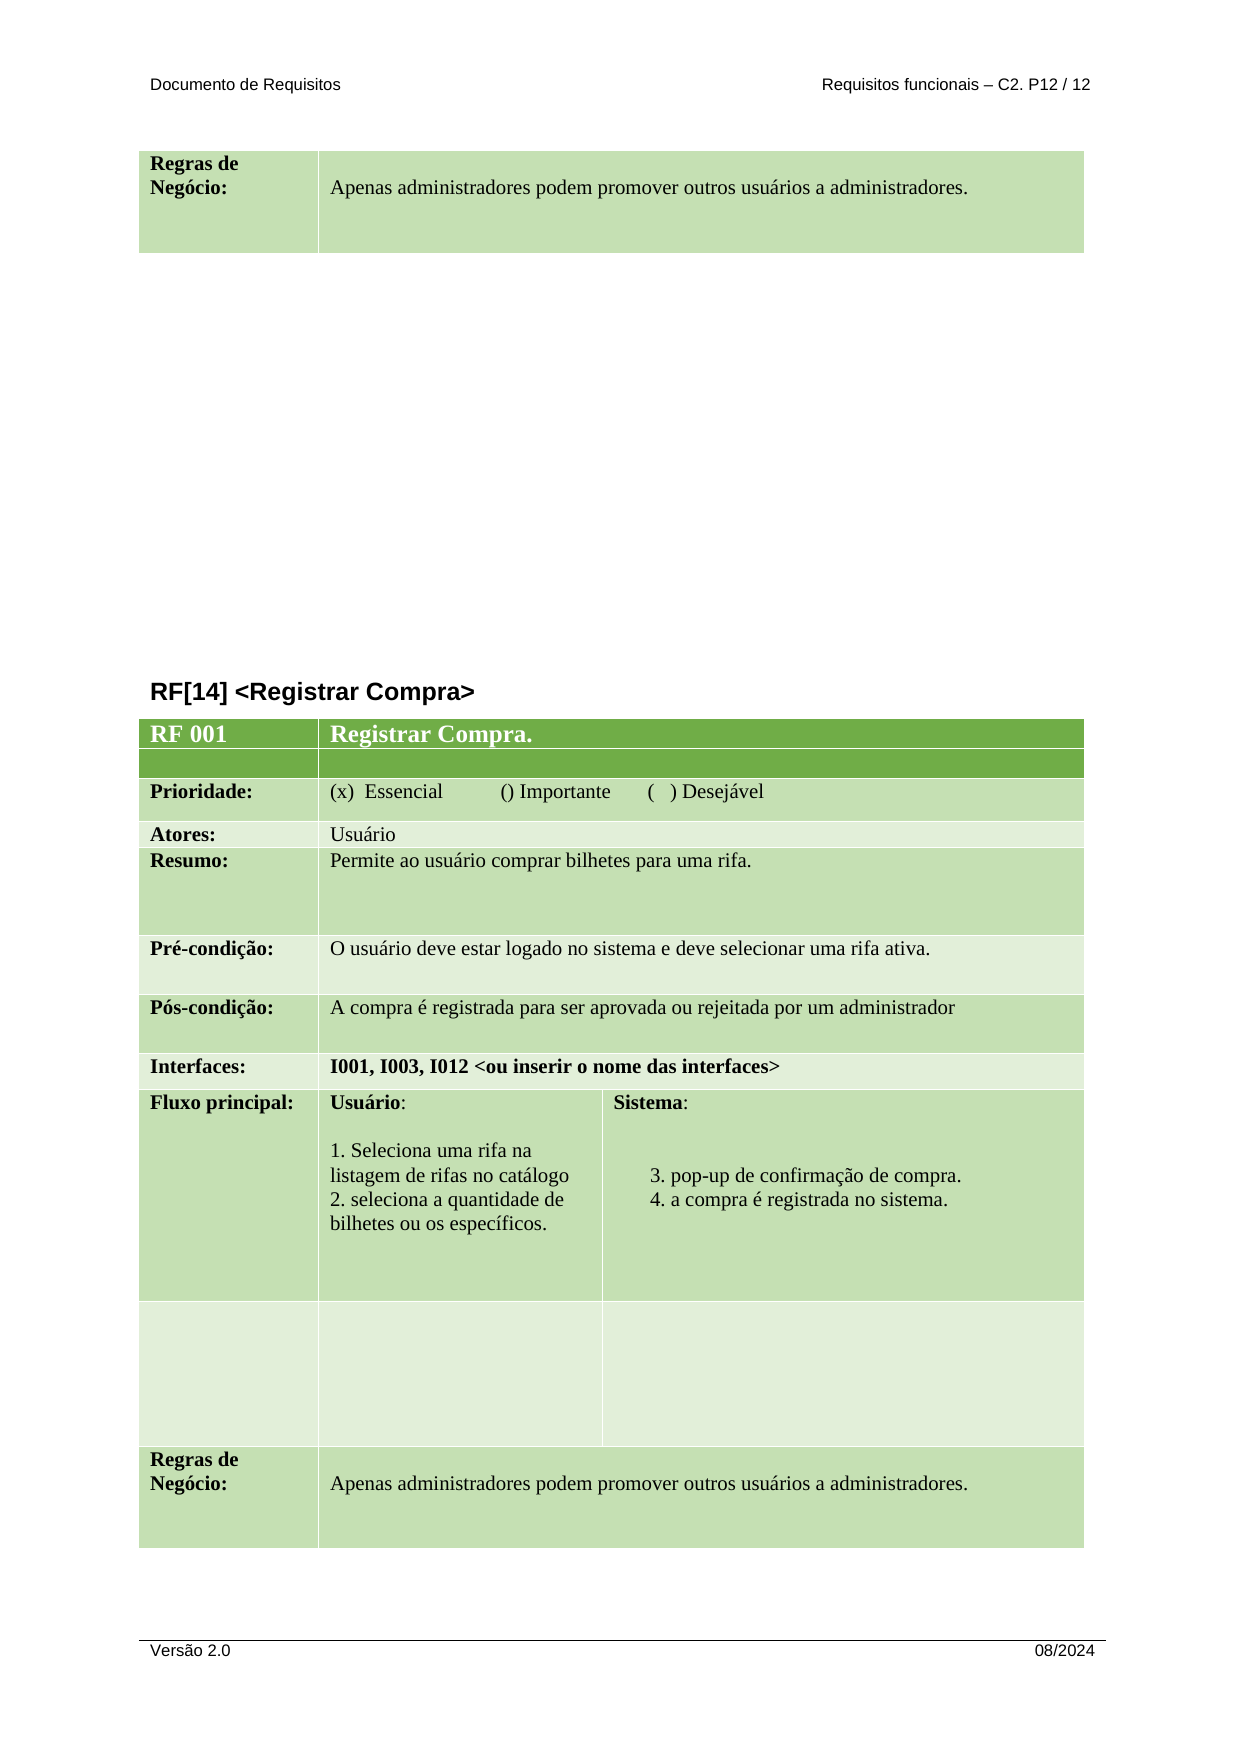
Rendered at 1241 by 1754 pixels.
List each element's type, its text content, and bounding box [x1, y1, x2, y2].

table_cell [139, 1302, 318, 1446]
table_cell Apenas administradores podem promover outros usuários a administradores. [319, 1447, 1084, 1548]
table_cell Interfaces: [139, 1054, 318, 1089]
table_cell Permite ao usuário comprar bilhetes para uma rifa. [319, 848, 1084, 935]
table_cell Prioridade: [139, 779, 318, 821]
table_cell Usuário [319, 822, 1084, 847]
table_cell Pós-condição: [139, 995, 318, 1053]
table_cell Sistema: 3. pop-up de confirmação de compra. 4. a compra é registrada no sistema. [603, 1090, 1084, 1301]
table_header RF 001 [139, 719, 318, 748]
table_cell O usuário deve estar logado no sistema e deve selecionar uma rifa ativa. [319, 936, 1084, 994]
table_cell [603, 1302, 1084, 1446]
table_cell [319, 1302, 602, 1446]
table_cell Usuário: 1. Seleciona uma rifa na listagem de rifas no catálogo 2. seleciona a quantidade de bilhetes ou os específicos. [319, 1090, 602, 1301]
table_cell Fluxo principal: [139, 1090, 318, 1301]
table_cell (x) Essencial () Importante ( ) Desejável [319, 779, 1084, 821]
table_cell Pré-condição: [139, 936, 318, 994]
table_cell [319, 749, 1084, 778]
table_cell Atores: [139, 822, 318, 847]
table_header Registrar Compra. [319, 719, 1084, 748]
table_cell I001, I003, I012 <ou inserir o nome das interfaces> [319, 1054, 1084, 1089]
table_cell Regras de Negócio: [139, 151, 318, 253]
table_cell Resumo: [139, 848, 318, 935]
table_cell A compra é registrada para ser aprovada ou rejeitada por um administrador [319, 995, 1084, 1053]
table_cell [139, 749, 318, 778]
text RF[14] <Registrar Compra> [150, 677, 1090, 706]
table_cell Apenas administradores podem promover outros usuários a administradores. [319, 151, 1084, 253]
table_cell Regras de Negócio: [139, 1447, 318, 1548]
